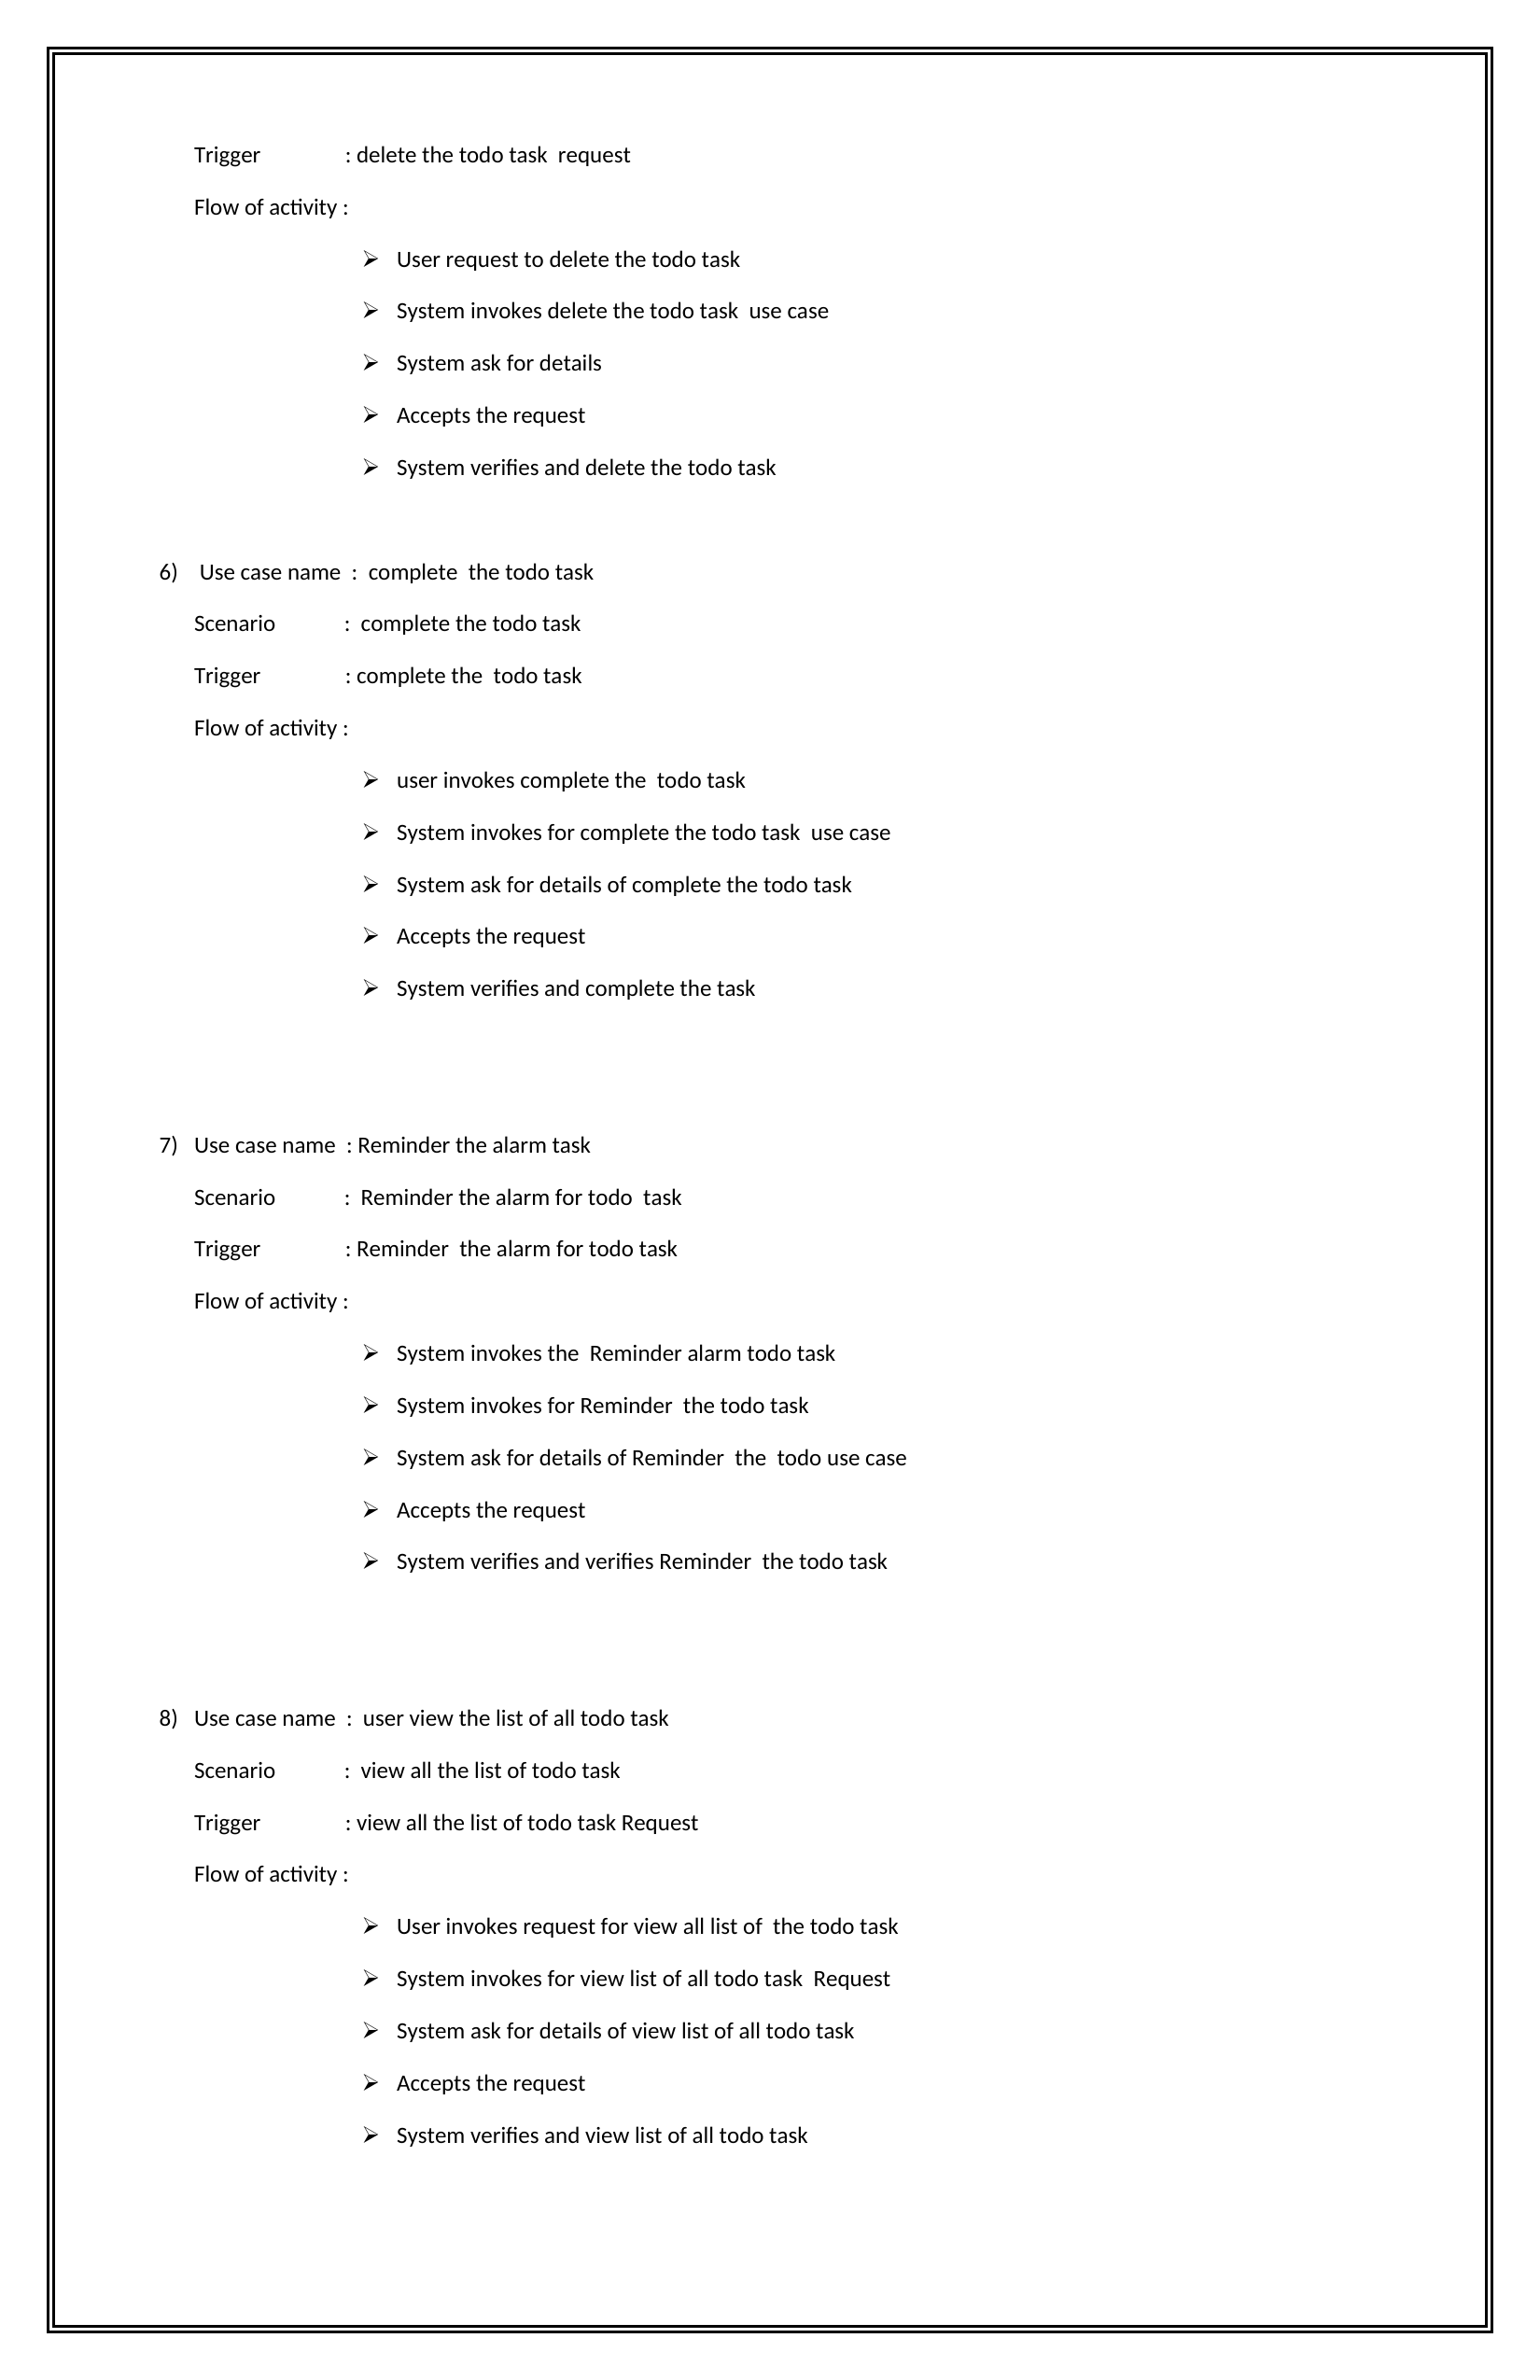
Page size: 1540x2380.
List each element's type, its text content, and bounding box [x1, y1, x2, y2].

list User invokes request for view all list of the todo task [361, 1911, 1400, 1940]
list Scenario : complete the todo task [194, 609, 1400, 637]
list Accepts the request [361, 400, 1400, 429]
list Scenario : Reminder the alarm for todo task [194, 1183, 1400, 1211]
list System ask for details of view list of all todo task [361, 2016, 1400, 2045]
list System verifies and verifies Reminder the todo task [361, 1547, 1400, 1575]
list Trigger : view all the list of todo task Request [194, 1808, 1400, 1836]
list System invokes delete the todo task use case [361, 296, 1400, 325]
list System invokes for complete the todo task use case [361, 818, 1400, 846]
list Flow of activity : [194, 713, 1400, 742]
list Flow of activity : [194, 192, 1400, 220]
list System ask for details [361, 348, 1400, 377]
list user invokes complete the todo task [361, 765, 1400, 794]
list Flow of activity : [194, 1286, 1400, 1315]
list Trigger : complete the todo task [194, 661, 1400, 690]
list Trigger : delete the todo task request [194, 140, 1400, 169]
list System verifies and view list of all todo task [361, 2121, 1400, 2149]
list Scenario : view all the list of todo task [194, 1756, 1400, 1784]
list User request to delete the todo task [361, 245, 1400, 273]
list System verifies and complete the task [361, 973, 1400, 1002]
list System ask for details of Reminder the todo use case [361, 1443, 1400, 1471]
list Accepts the request [361, 921, 1400, 950]
list System invokes the Reminder alarm todo task [361, 1338, 1400, 1367]
list Use case name : user view the list of all todo task [159, 1703, 1400, 1732]
list System verifies and delete the todo task [361, 453, 1400, 482]
list Trigger : Reminder the alarm for todo task [194, 1234, 1400, 1263]
list System ask for details of complete the todo task [361, 870, 1400, 898]
list Accepts the request [361, 1495, 1400, 1523]
list Flow of activity : [194, 1859, 1400, 1888]
list System invokes for Reminder the todo task [361, 1391, 1400, 1420]
list Use case name : Reminder the alarm task [159, 1130, 1400, 1158]
list System invokes for view list of all todo task Request [361, 1964, 1400, 1993]
list Accepts the request [361, 2068, 1400, 2096]
list Use case name : complete the todo task [159, 557, 1400, 585]
